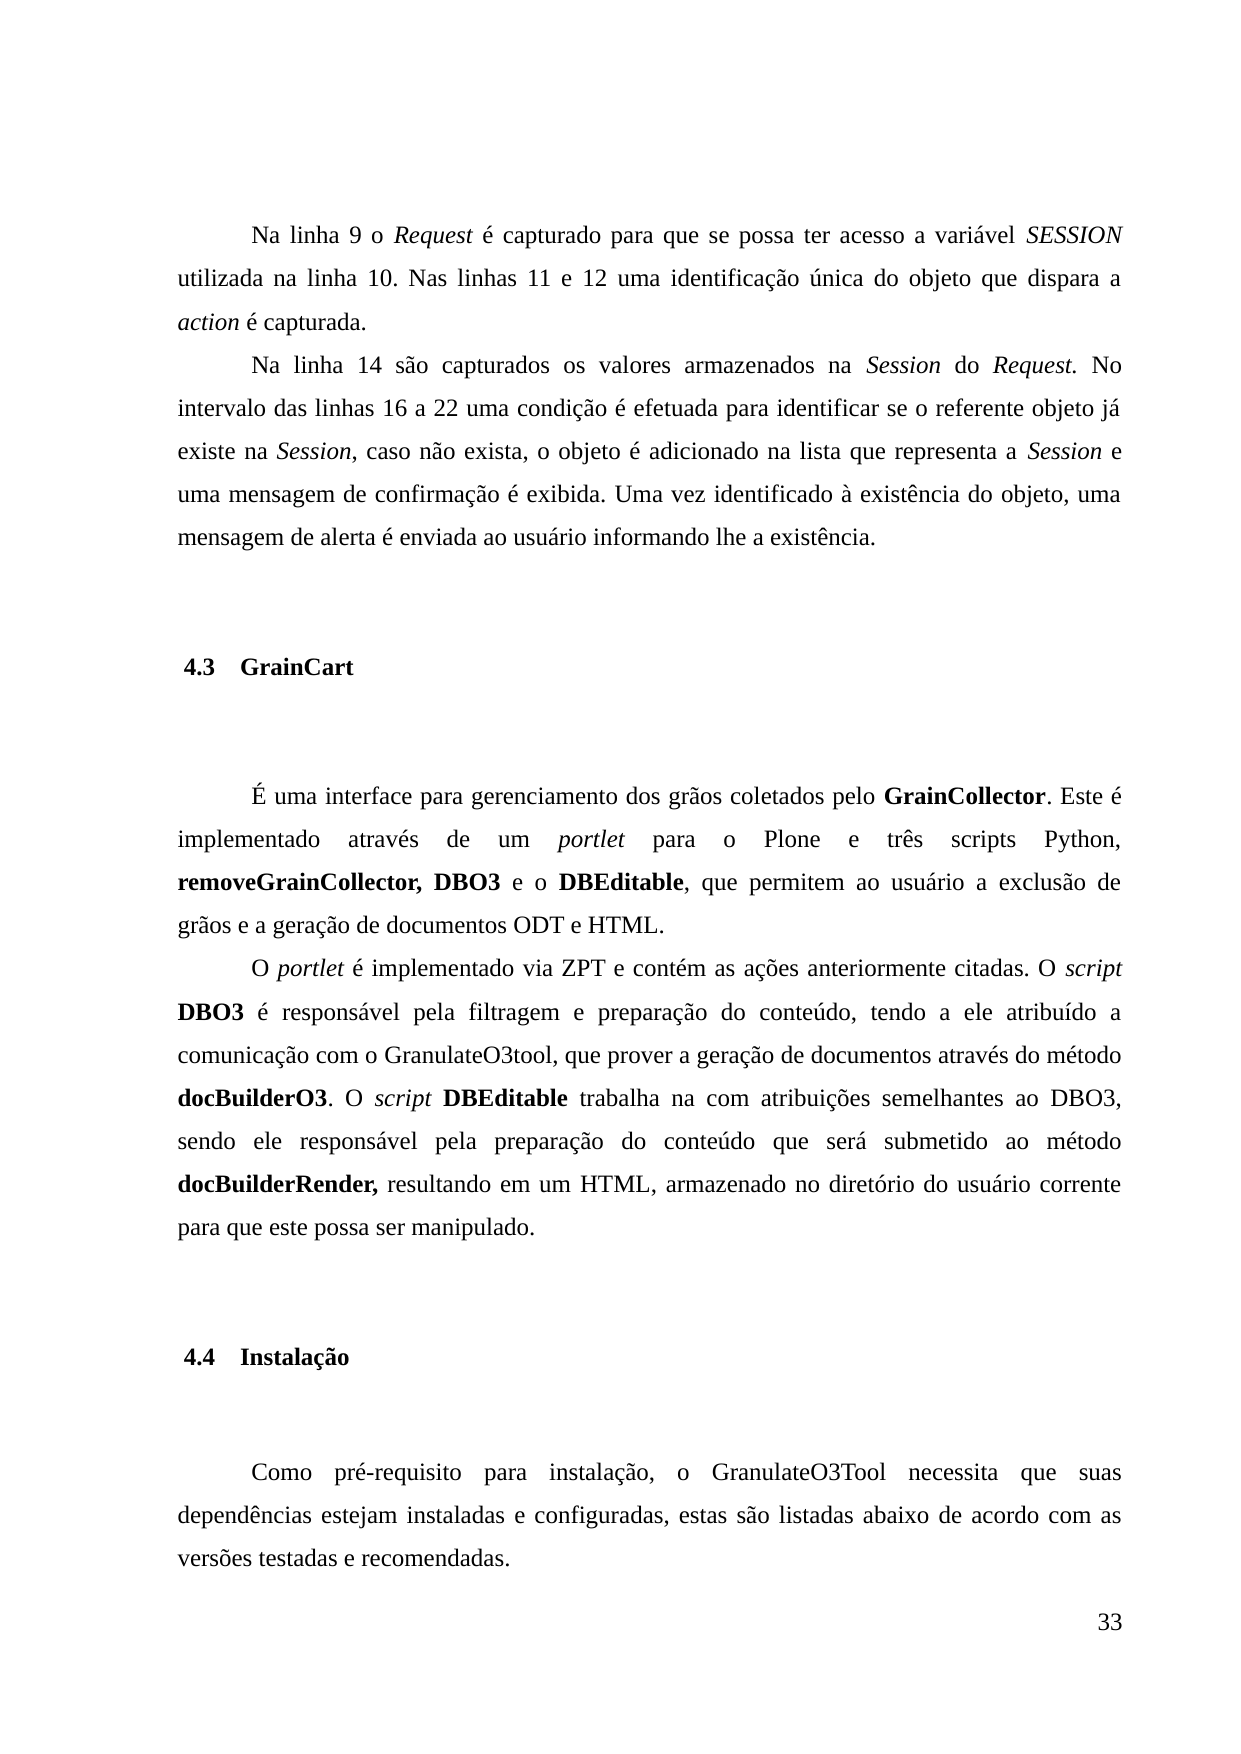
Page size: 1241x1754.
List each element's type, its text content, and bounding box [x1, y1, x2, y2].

text É uma interface para gerenciamento dos grãos coletados pelo GrainCollector. Este é implementado através de um portlet para o Plone e três scripts Python, removeGrainCollector, DBO3 e o DBEditable, que permitem ao usuário a exclusão de grãos e a geração de documentos ODT e HTML. [177, 781, 1122, 939]
text Como pré-requisito para instalação, o GranulateO3Tool necessita que suas dependências estejam instaladas e configuradas, estas são listadas abaixo de acordo com as versões testadas e recomendadas. [177, 1457, 1122, 1572]
text O portlet é implementado via ZPT e contém as ações anteriormente citadas. O script DBO3 é responsável pela filtragem e preparação do conteúdo, tendo a ele atribuído a comunicação com o GranulateO3tool, que prover a geração de documentos através do método docBuilderO3. O script DBEditable trabalha na com atribuições semelhantes ao DBO3, sendo ele responsável pela preparação do conteúdo que será submetido ao método docBuilderRender, resultando em um HTML, armazenado no diretório do usuário corrente para que este possa ser manipulado. [177, 953, 1122, 1241]
text Na linha 9 o Request é capturado para que se possa ter acesso a variável SESSION utilizada na linha 10. Nas linhas 11 e 12 uma identificação única do objeto que dispara a action é capturada. [177, 220, 1122, 335]
text Na linha 14 são capturados os valores armazenados na Session do Request. No intervalo das linhas 16 a 22 uma condição é efetuada para identificar se o referente objeto já existe na Session, caso não exista, o objeto é adicionado na lista que representa a Session e uma mensagem de confirmação é exibida. Uma vez identificado à existência do objeto, uma mensagem de alerta é enviada ao usuário informando lhe a existência. [177, 350, 1122, 551]
subtitle 4.3 GrainCart [177, 652, 1122, 680]
subtitle 4.4 Instalação [177, 1342, 1122, 1370]
